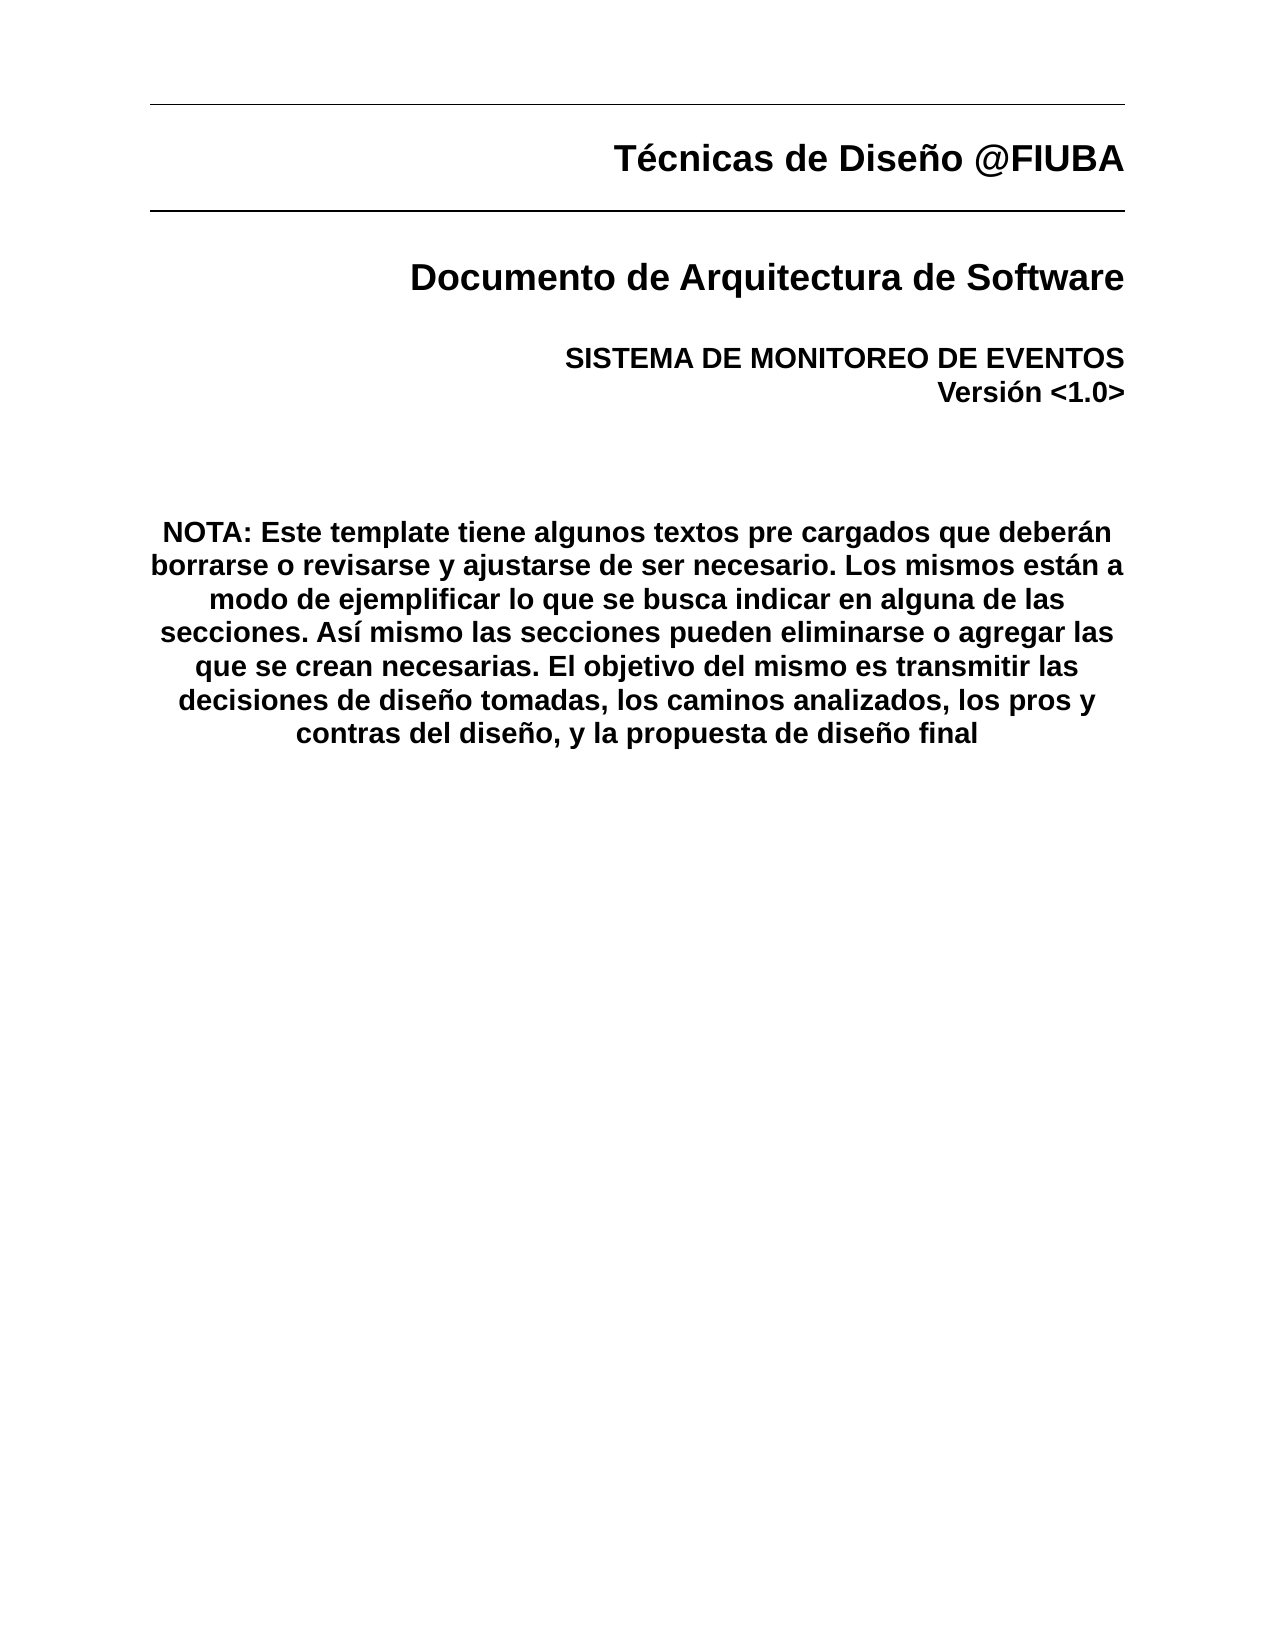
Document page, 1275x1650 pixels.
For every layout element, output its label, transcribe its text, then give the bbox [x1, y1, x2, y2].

title Versión <1.0> [150, 374, 1125, 408]
title NOTA: Este template tiene algunos textos pre cargados que deberán borrarse o revisarse y ajustarse de ser necesario. Los mismos están a modo de ejemplificar lo que se busca indicar en alguna de las secciones. Así mismo las secciones pueden eliminarse o agregar las que se crean necesarias. El objetivo del mismo es transmitir las decisiones de diseño tomadas, los caminos analizados, los pros y contras del diseño, y la propuesta de diseño final [150, 515, 1125, 749]
title SISTEMA DE MONITOREO DE EVENTOS [150, 341, 1125, 374]
title Documento de Arquitectura de Software [150, 255, 1125, 298]
